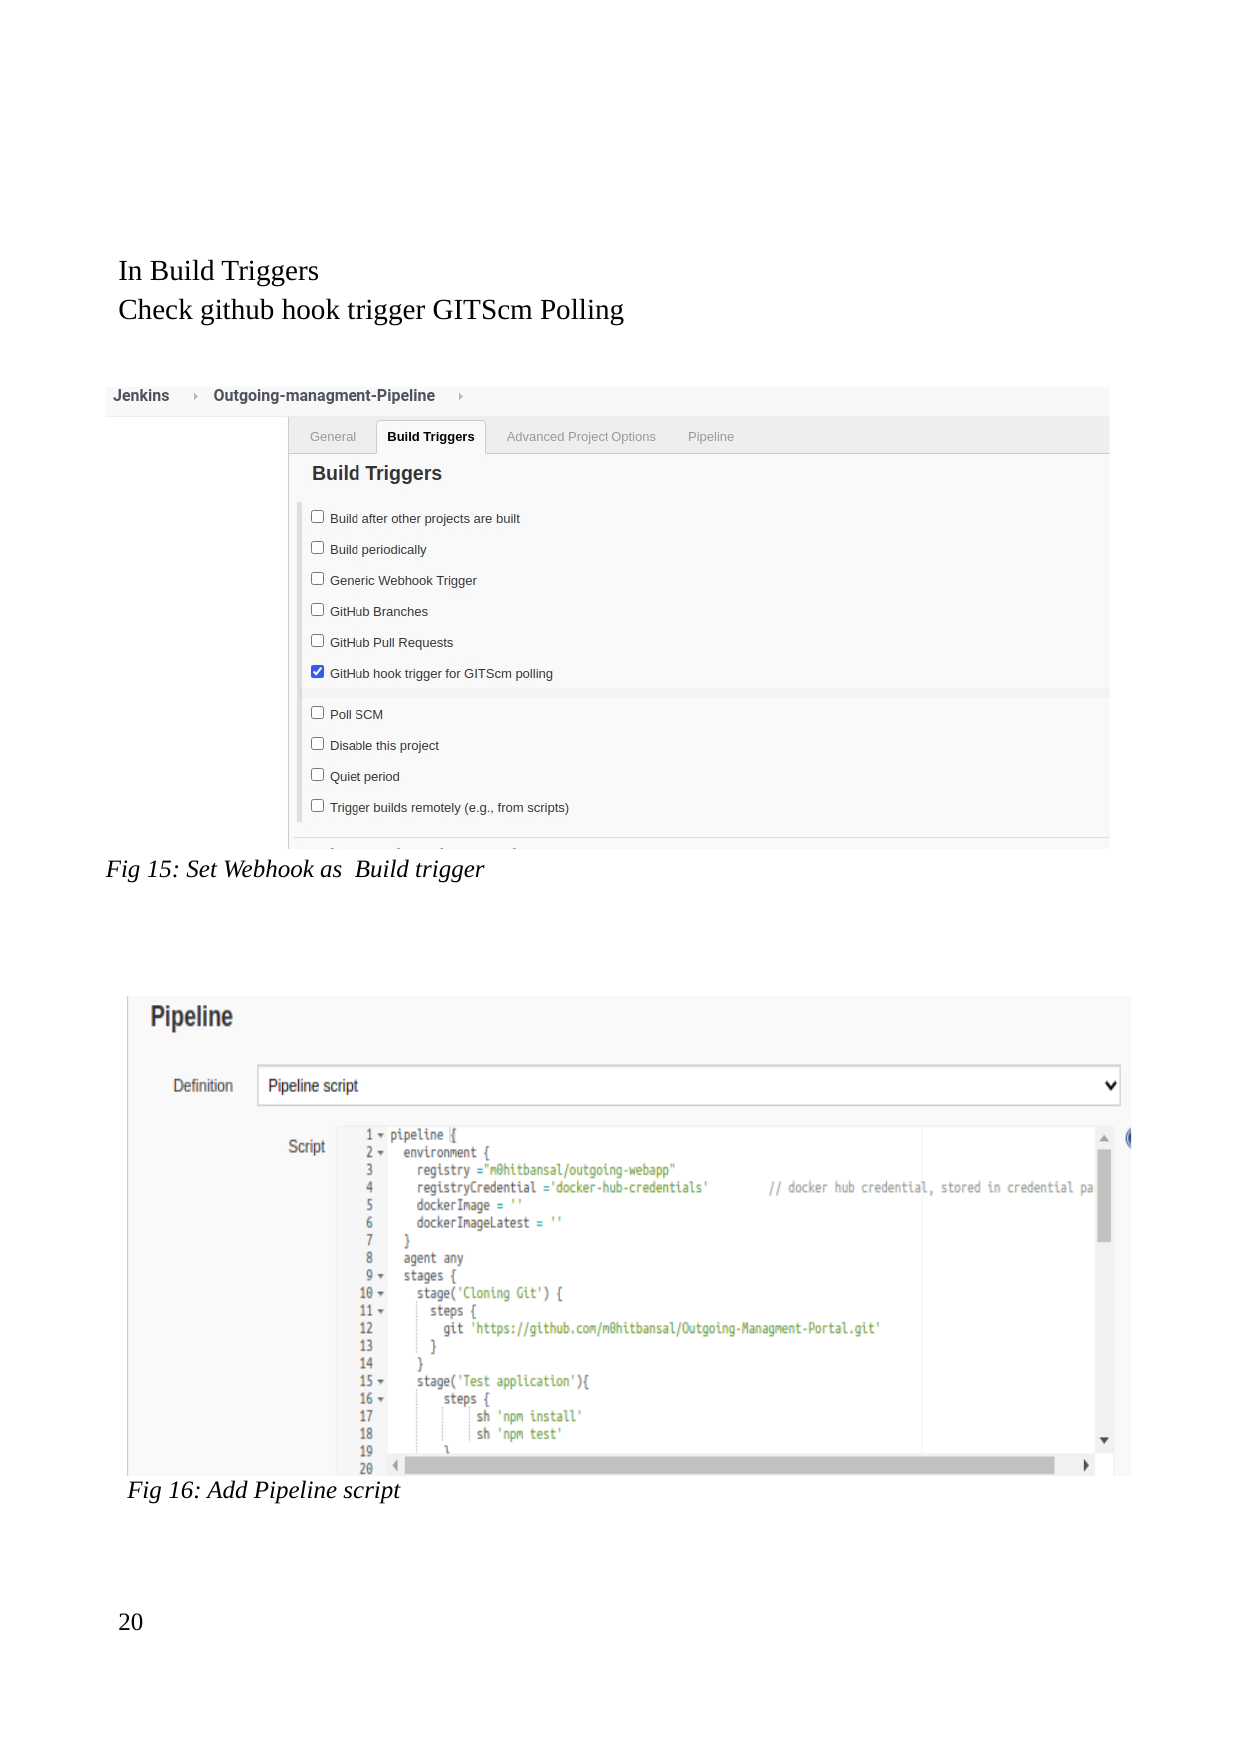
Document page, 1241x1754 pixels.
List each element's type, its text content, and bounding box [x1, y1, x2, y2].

text Fig 16: Add Pipeline script [127, 1476, 1131, 1504]
picture [127, 996, 1132, 1476]
text Fig 15: Set Webhook as Build trigger [106, 849, 1109, 883]
text In Build Triggers [118, 253, 1122, 287]
text Check github hook trigger GITScm Polling [118, 292, 1122, 326]
picture [105, 387, 1110, 849]
